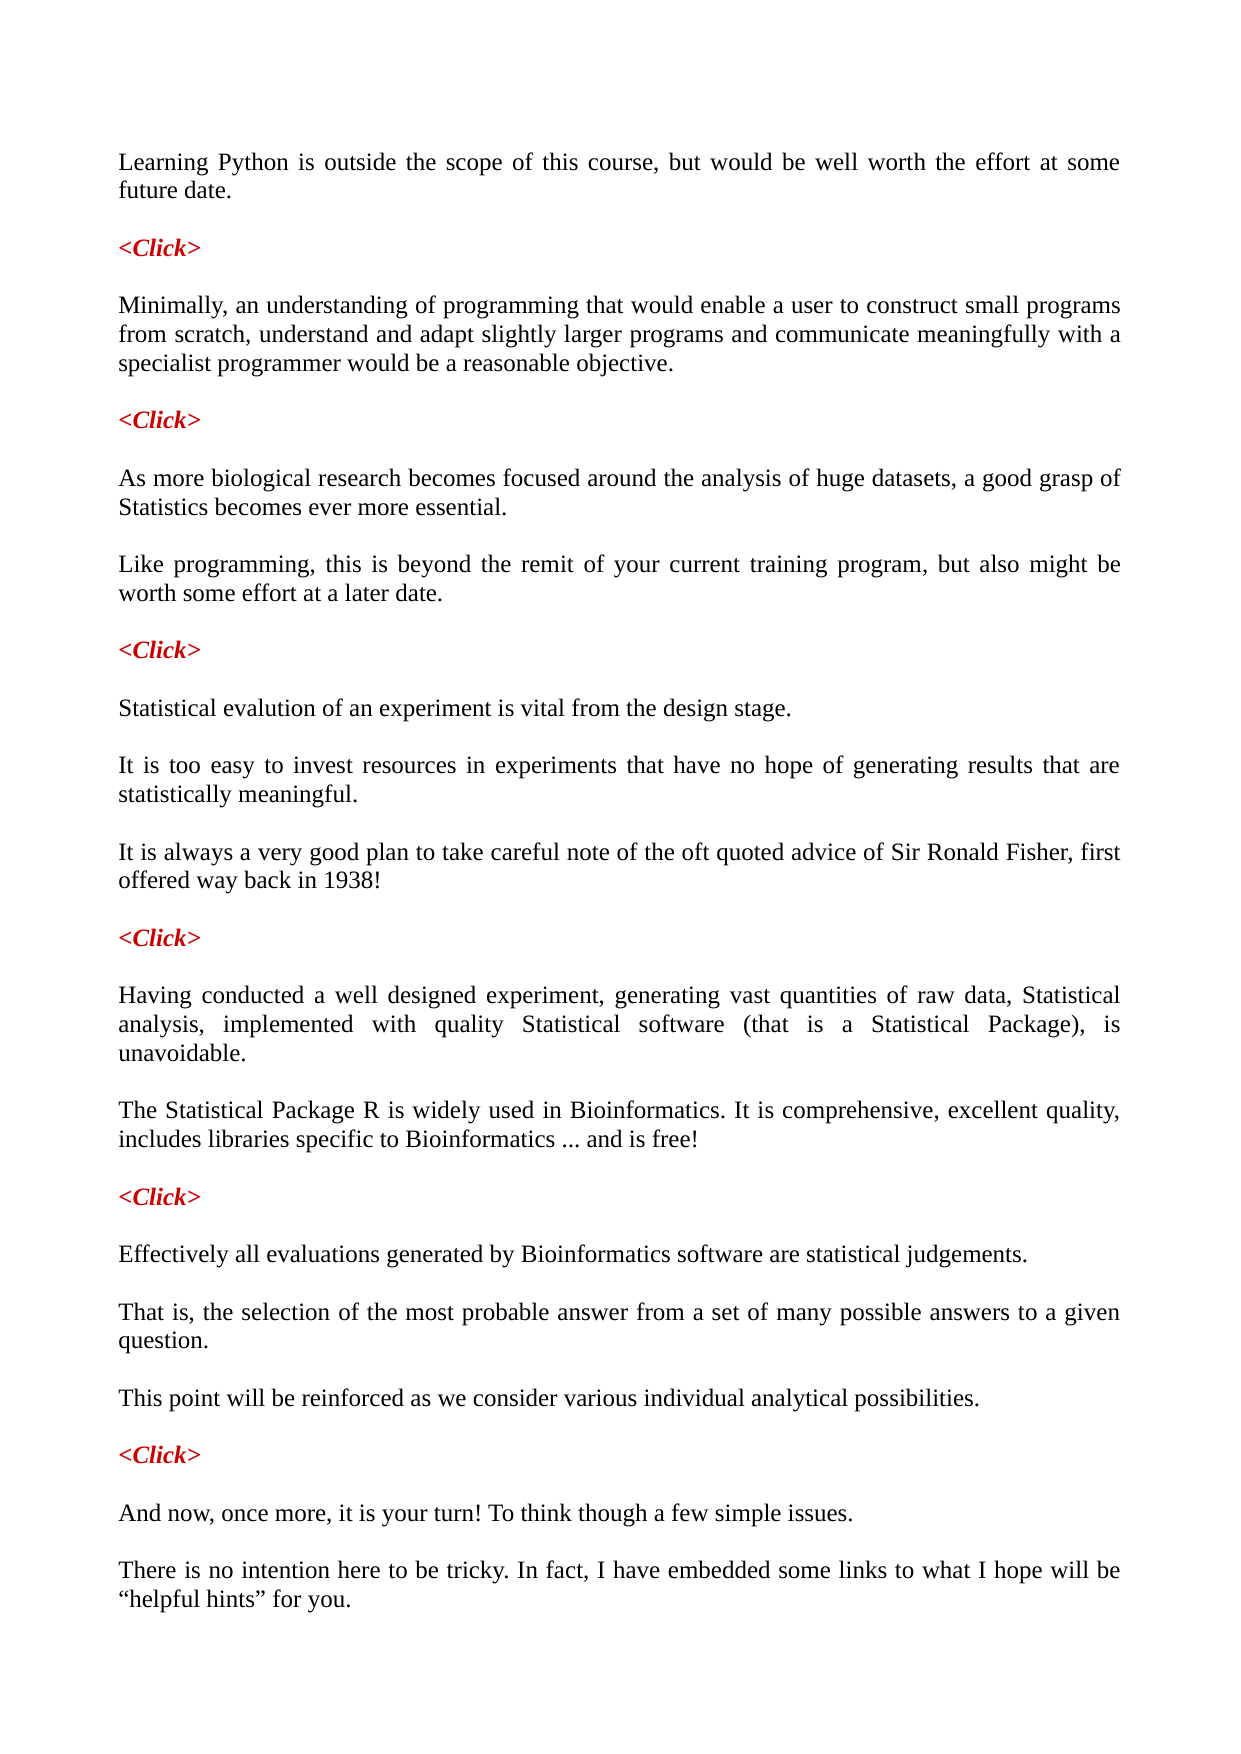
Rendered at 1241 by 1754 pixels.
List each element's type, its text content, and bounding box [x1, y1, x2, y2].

text It is too easy to invest resources in experiments that have no hope of generating results that are statistically meaningful. [118, 751, 1122, 808]
text <Click> [118, 406, 1122, 434]
text <Click> [118, 1441, 1122, 1469]
text Like programming, this is beyond the remit of your current training program, but also might be worth some effort at a later date. [118, 549, 1122, 607]
text There is no intention here to be tricky. In fact, I have embedded some links to what I hope will be “helpful hints” for you. [118, 1556, 1122, 1613]
text It is always a very good plan to take careful note of the oft quoted advice of Sir Ronald Fisher, first offered way back in 1938! [118, 837, 1122, 894]
text This point will be reinforced as we consider various individual analytical possibilities. [118, 1383, 1122, 1412]
text <Click> [118, 233, 1122, 262]
text And now, once more, it is your turn! To think though a few simple issues. [118, 1498, 1122, 1527]
text That is, the selection of the most probable answer from a set of many possible answers to a given question. [118, 1297, 1122, 1354]
text <Click> [118, 1182, 1122, 1211]
text As more biological research becomes focused around the analysis of huge datasets, a good grasp of Statistics becomes ever more essential. [118, 463, 1122, 521]
text <Click> [118, 636, 1122, 664]
text The Statistical Package R is widely used in Bioinformatics. It is comprehensive, excellent quality, includes libraries specific to Bioinformatics ... and is free! [118, 1096, 1122, 1153]
text Having conducted a well designed experiment, generating vast quantities of raw data, Statistical analysis, implemented with quality Statistical software (that is a Statistical Package), is unavoidable. [118, 981, 1122, 1067]
text Minimally, an understanding of programming that would enable a user to construct small programs from scratch, understand and adapt slightly larger programs and communicate meaningfully with a specialist programmer would be a reasonable objective. [118, 291, 1122, 377]
text Effectively all evaluations generated by Bioinformatics software are statistical judgements. [118, 1239, 1122, 1268]
text Learning Python is outside the scope of this course, but would be well worth the effort at some future date. [118, 147, 1122, 204]
text <Click> [118, 923, 1122, 952]
text Statistical evalution of an experiment is vital from the design stage. [118, 693, 1122, 722]
